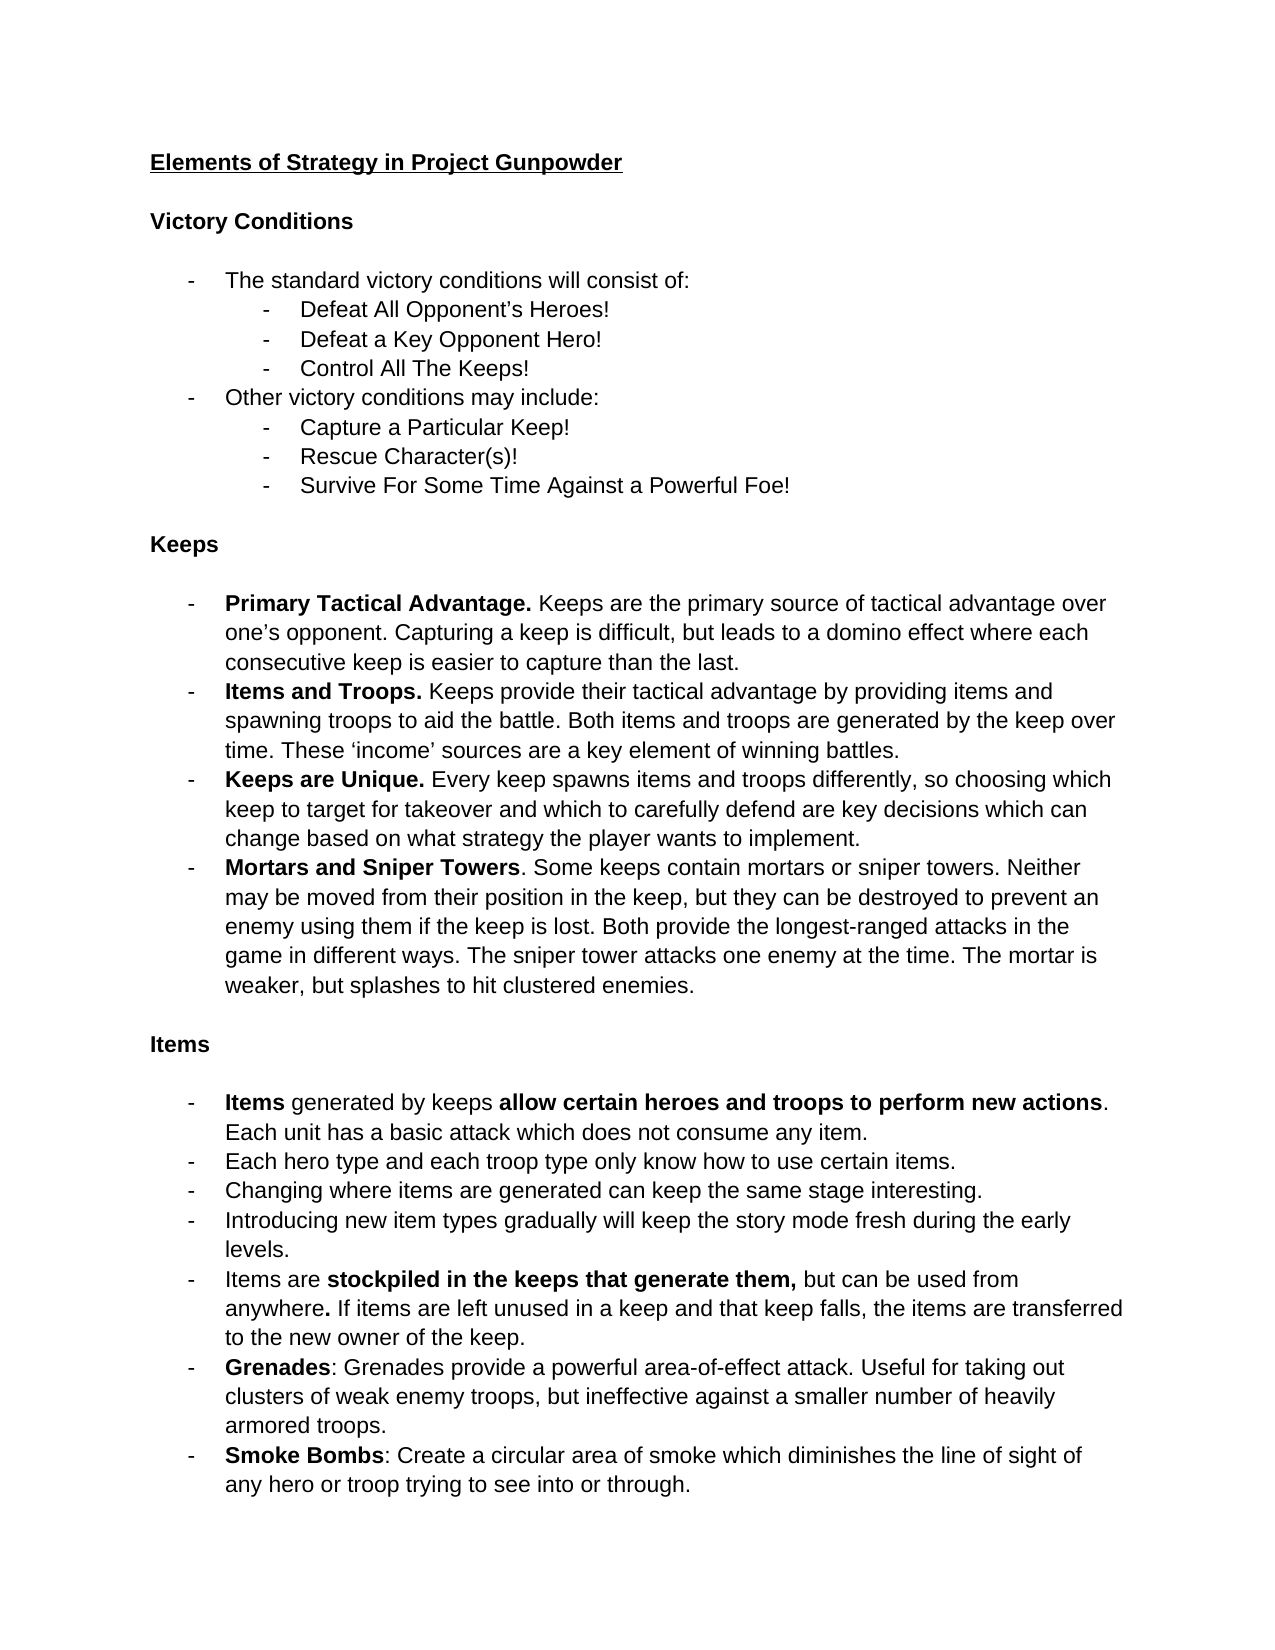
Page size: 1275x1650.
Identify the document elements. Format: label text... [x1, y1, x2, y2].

list Keeps are Unique. Every keep spawns items and troops differently, so choosing which keep to target for takeover and which to carefully defend are key decisions which can change based on what strategy the player wants to implement. [187, 767, 1125, 851]
list Defeat All Opponent’s Heroes! [262, 297, 1125, 322]
list Items generated by keeps allow certain heroes and troops to perform new actions. Each unit has a basic attack which does not consume any item. [187, 1090, 1125, 1145]
list Items and Troops. Keeps provide their tactical advantage by providing items and spawning troops to aid the battle. Both items and troops are generated by the keep over time. These ‘income’ sources are a key element of winning battles. [187, 679, 1125, 763]
text Keeps [150, 532, 1125, 557]
list Rescue Character(s)! [262, 444, 1125, 469]
list Smoke Bombs: Create a circular area of smoke which diminishes the line of sight of any hero or troop trying to see into or through. [187, 1442, 1125, 1497]
list Grenades: Grenades provide a powerful area-of-effect attack. Useful for taking out clusters of weak enemy troops, but ineffective against a smaller number of heavily armored troops. [187, 1354, 1125, 1439]
list Capture a Particular Keep! [262, 414, 1125, 440]
list Primary Tactical Advantage. Keeps are the primary source of tactical advantage over one’s opponent. Capturing a keep is difficult, but leads to a domino effect where each consecutive keep is easier to capture than the last. [187, 591, 1125, 675]
list Control All The Keeps! [262, 356, 1125, 381]
list Survive For Some Time Against a Powerful Foe! [262, 473, 1125, 499]
list Other victory conditions may include: [187, 385, 1125, 411]
list The standard victory conditions will consist of: [187, 267, 1125, 293]
text Victory Conditions [150, 209, 1125, 234]
list Introducing new item types gradually will keep the story mode fresh during the early levels. [187, 1207, 1125, 1262]
text Elements of Strategy in Project Gunpowder [150, 150, 1125, 176]
text Items [150, 1031, 1125, 1057]
list Defeat a Key Opponent Hero! [262, 326, 1125, 352]
list Changing where items are generated can keep the same stage interesting. [187, 1178, 1125, 1204]
list Items are stockpiled in the keeps that generate them, but can be used from anywhere. If items are left unused in a keep and that keep falls, the items are transferred to the new owner of the keep. [187, 1266, 1125, 1351]
list Each hero type and each troop type only know how to use certain items. [187, 1149, 1125, 1174]
list Mortars and Sniper Towers. Some keeps contain mortars or sniper towers. Neither may be moved from their position in the keep, but they can be destroyed to prevent an enemy using them if the keep is lost. Both provide the longest-ranged attacks in the game in different ways. The sniper tower attacks one enemy at the time. The mortar is weaker, but splashes to hit clustered enemies. [187, 855, 1125, 998]
